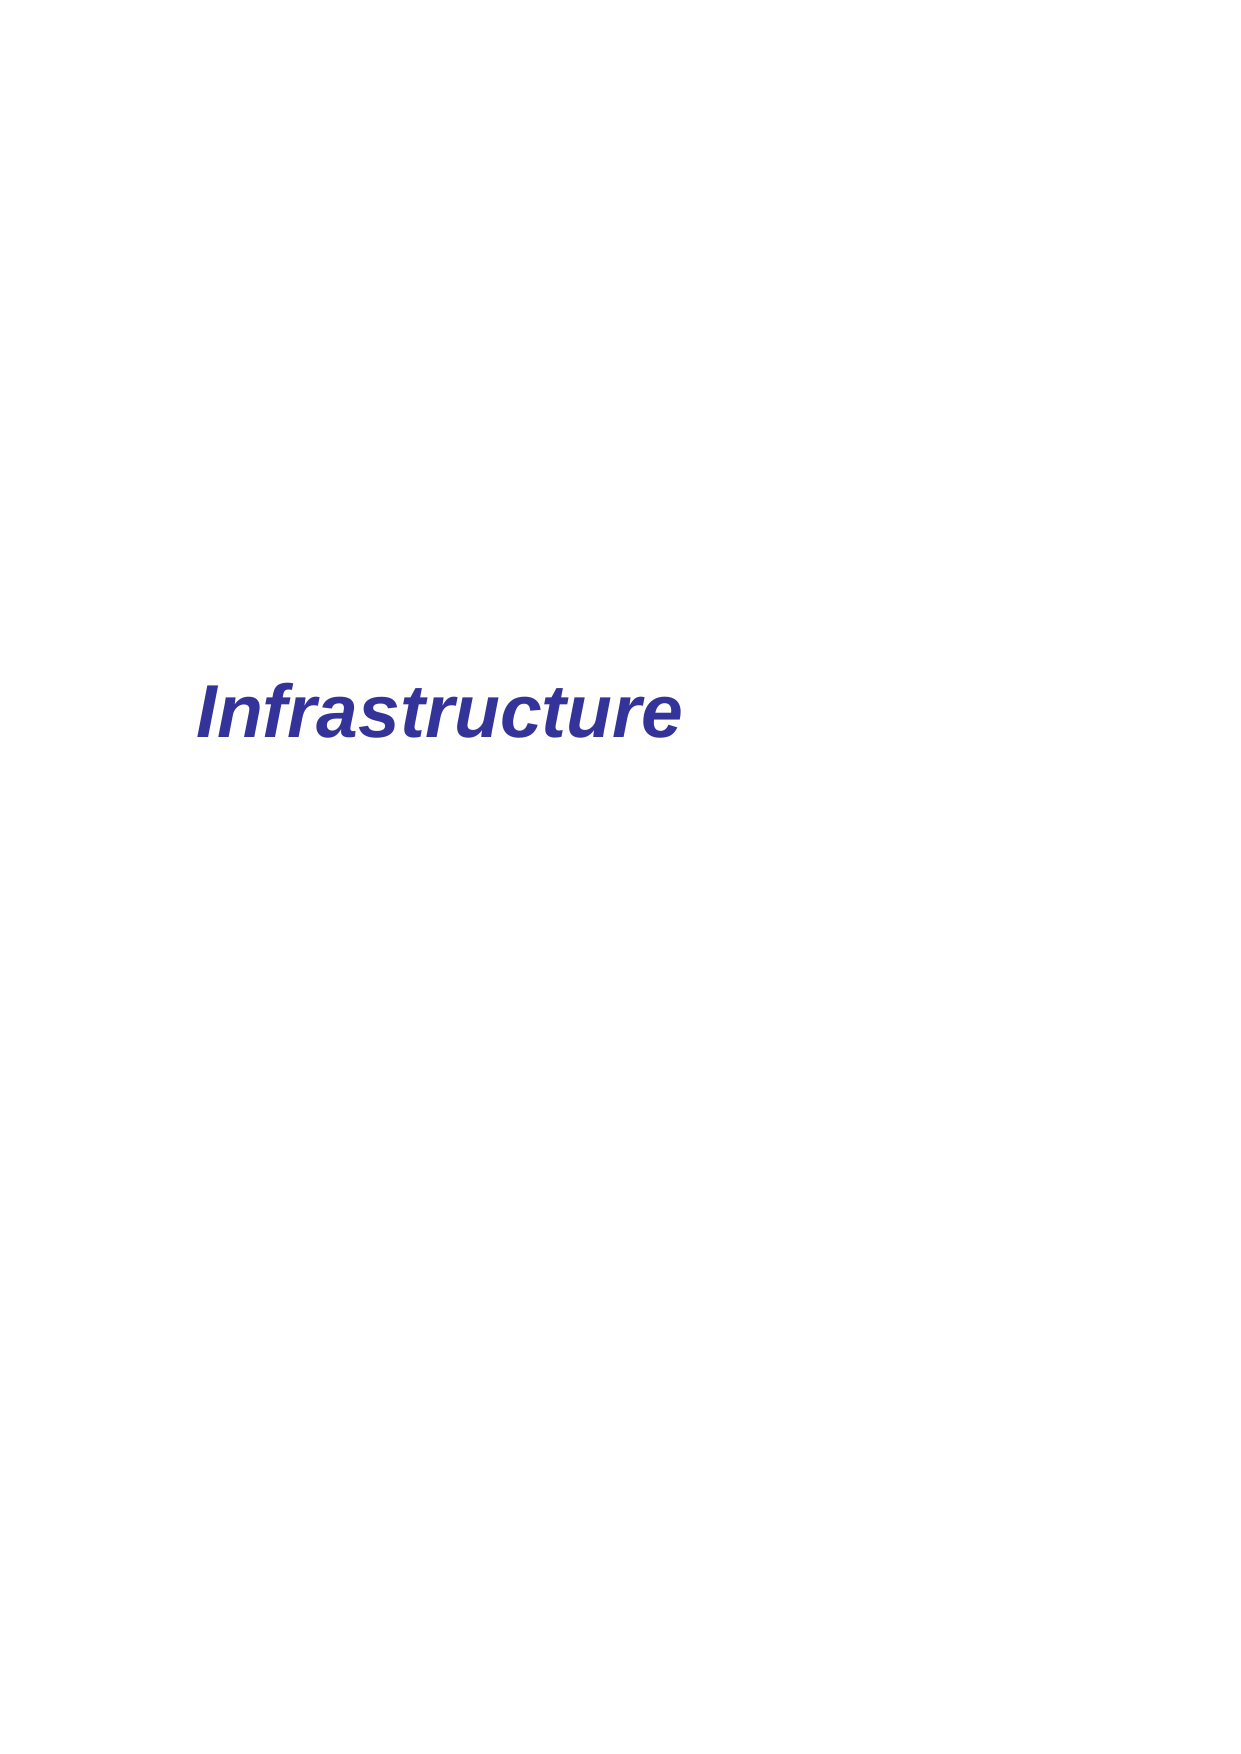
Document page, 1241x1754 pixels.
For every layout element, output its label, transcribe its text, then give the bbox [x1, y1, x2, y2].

text Infrastructure [196, 667, 1151, 753]
